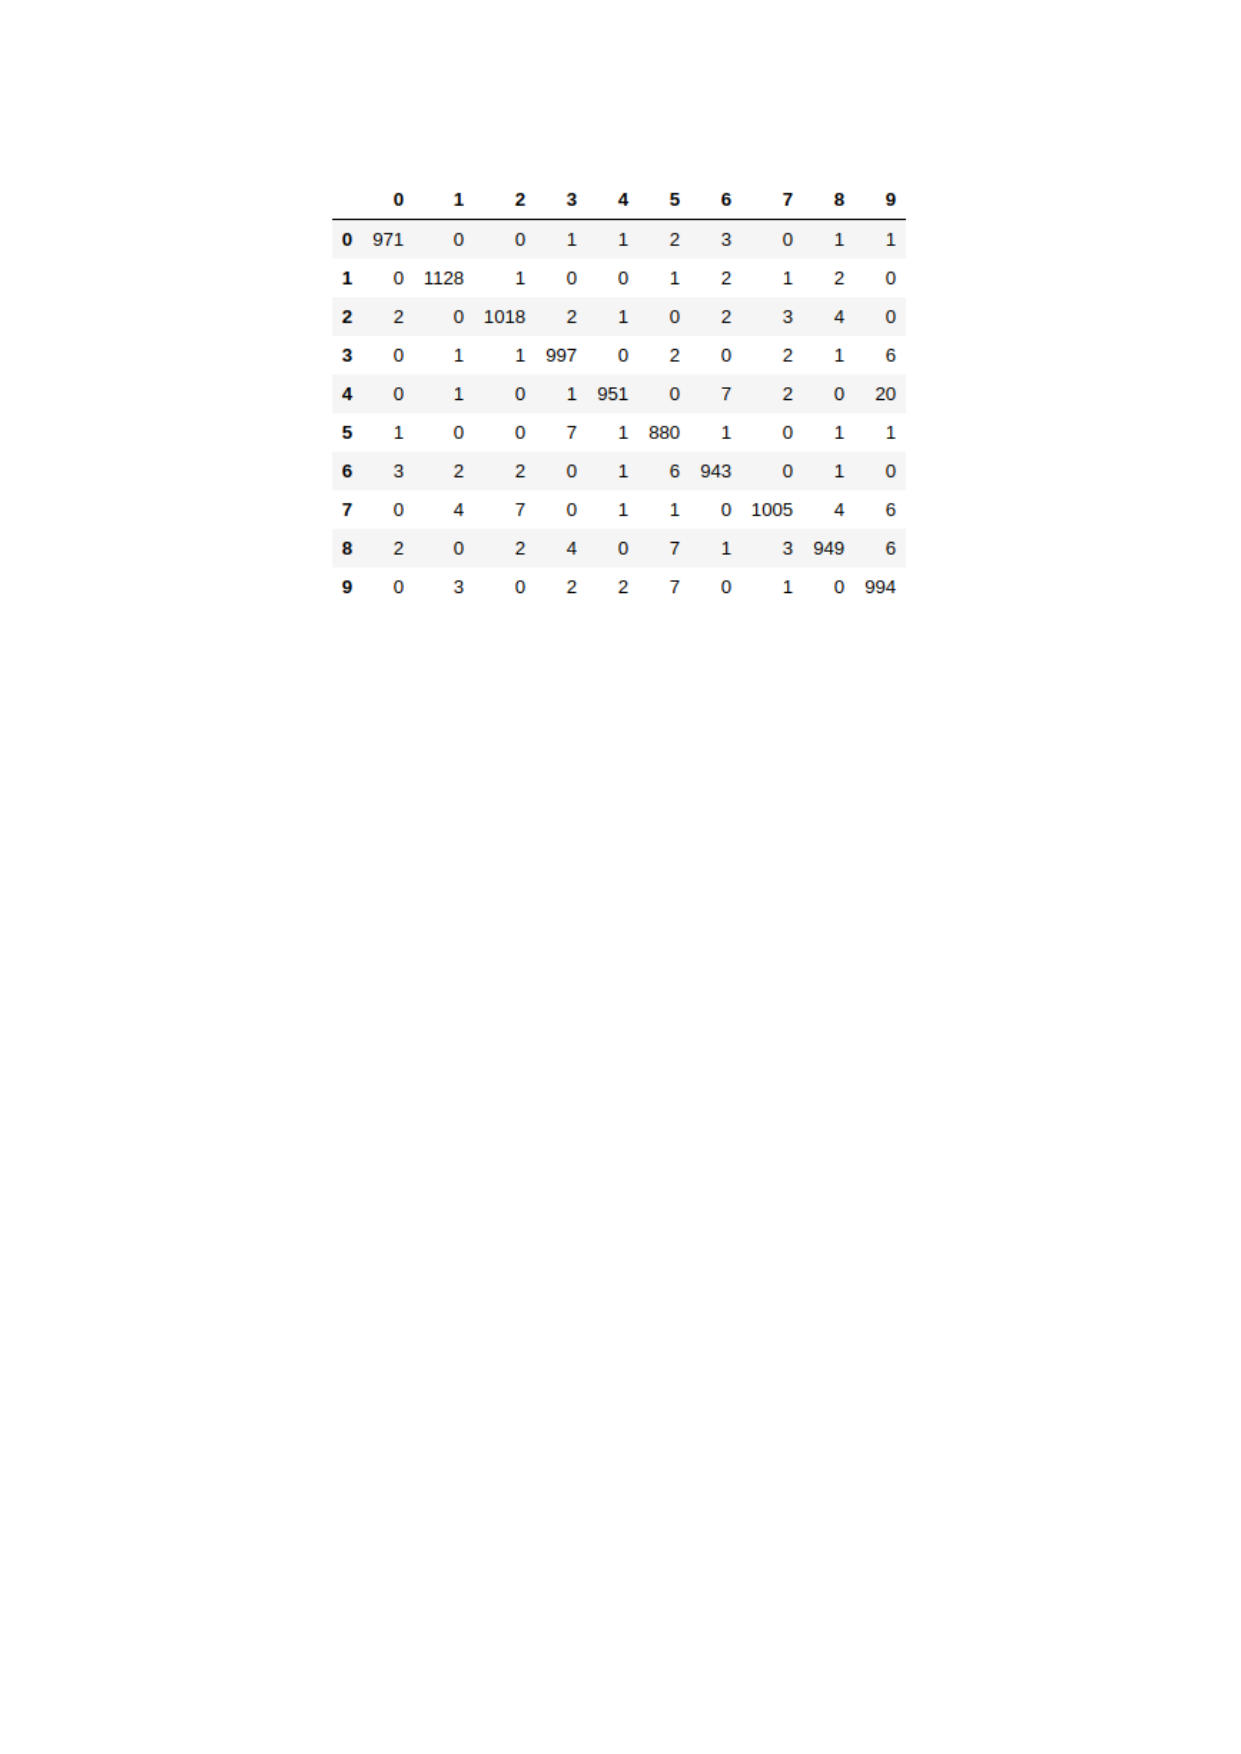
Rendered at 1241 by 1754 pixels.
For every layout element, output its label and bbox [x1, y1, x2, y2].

picture [321, 176, 919, 612]
